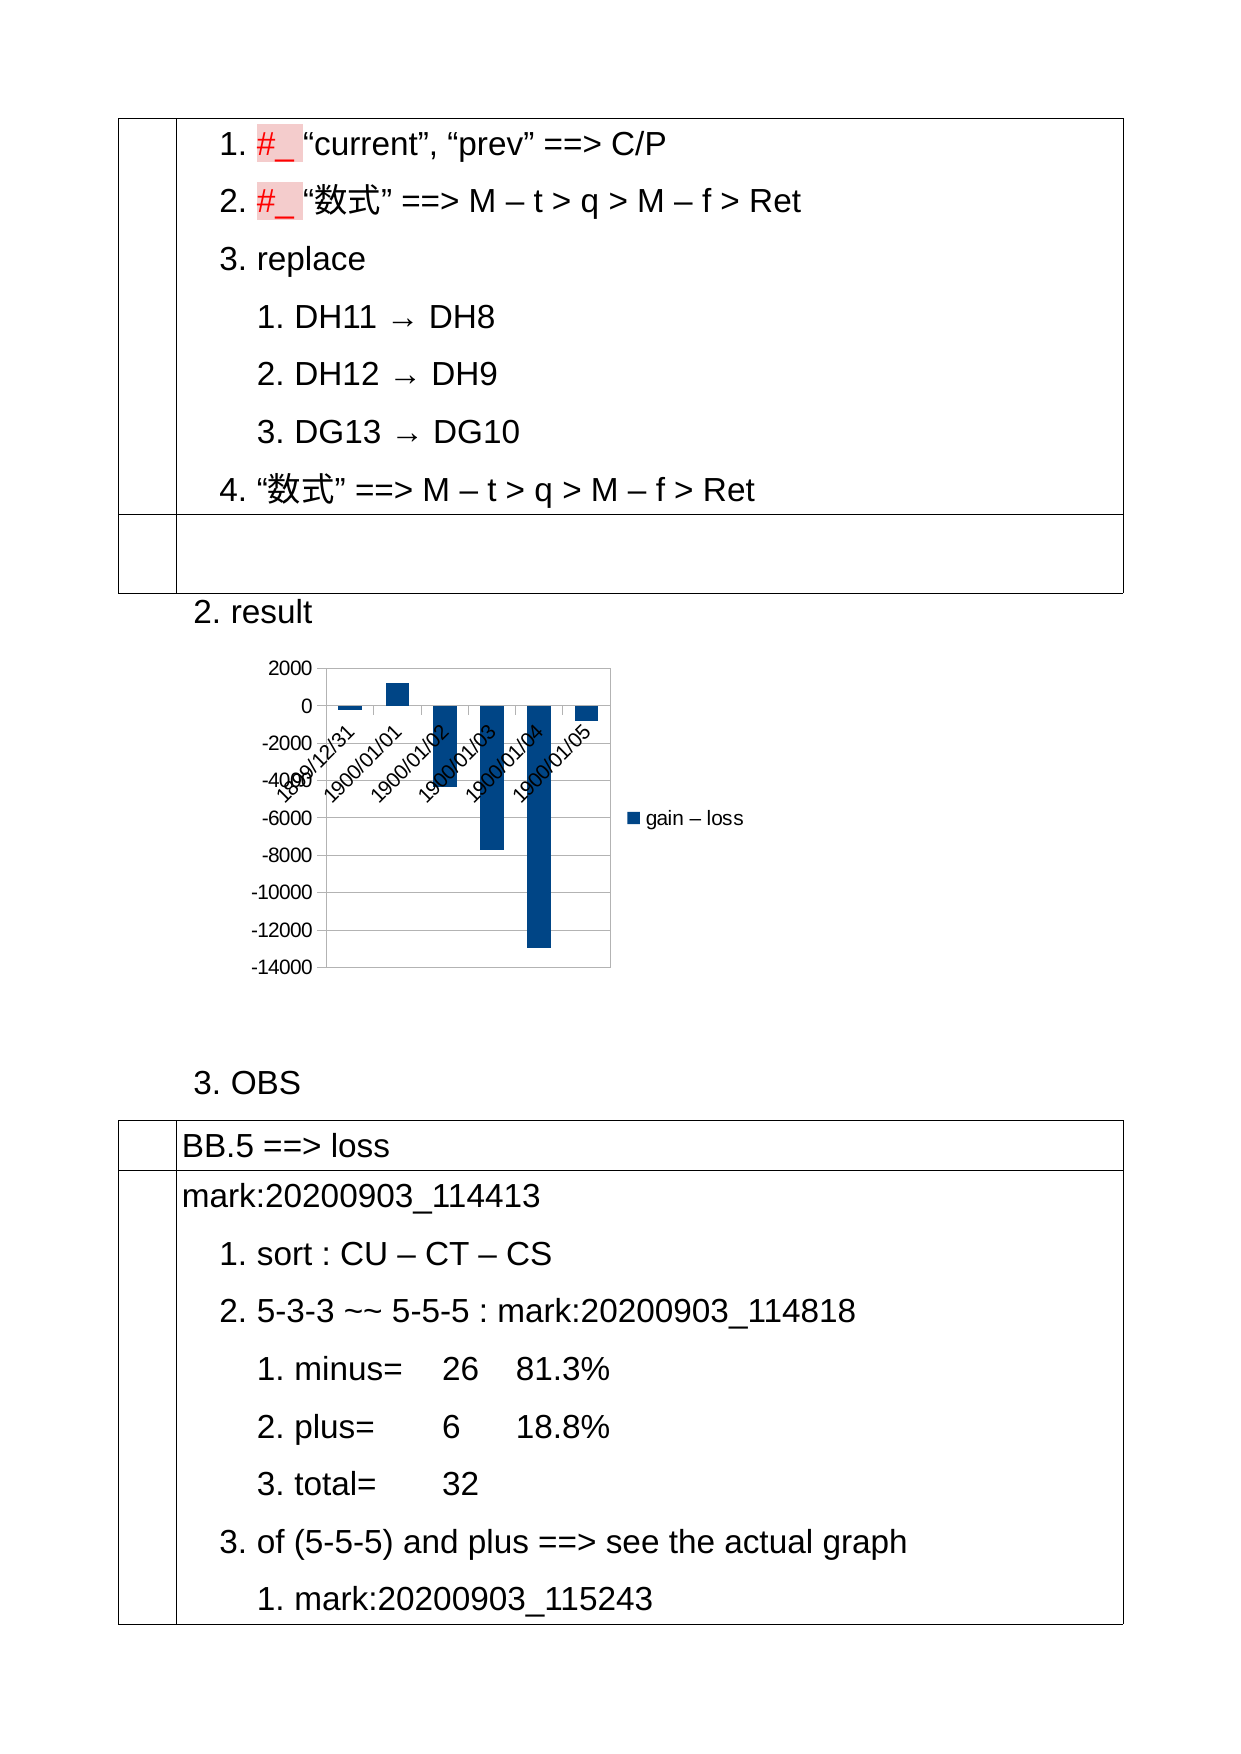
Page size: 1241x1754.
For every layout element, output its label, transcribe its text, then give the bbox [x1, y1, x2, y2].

table_header [119, 1121, 176, 1170]
table_cell [177, 515, 1123, 592]
table_cell mark:20200903_114413 sort : CU – CT – CS 5-3-3 ~~ 5-5-5 : mark:20200903_114818 minus= 26 81.3% plus= 6 18.8% total= 32 of (5-5-5) and plus ==> see the actual graph mark:20200903_115243 2020.08.28 13:50:01 / 1,210 mark:20200903_115832 2020.08.28 13:40:01 / -550 mark:20200903_120713 2020.08.28 13:35:03 / -570 [177, 1171, 1123, 1624]
table_cell [119, 119, 176, 514]
table_header BB.5 ==> loss [177, 1121, 1123, 1170]
table_cell [119, 515, 176, 592]
table_cell addressing ==> BB.loc #_ “current”, “prev” ==> C/P #_ “数式” ==> M – t > q > M – f > Ret replace DH11 → DH8 DH12 → DH9 DG13 → DG10 “数式” ==> M – t > q > M – f > Ret [177, 119, 1123, 514]
table_cell [119, 1171, 176, 1624]
list OBS [193, 1063, 1122, 1101]
list result [193, 594, 1122, 631]
